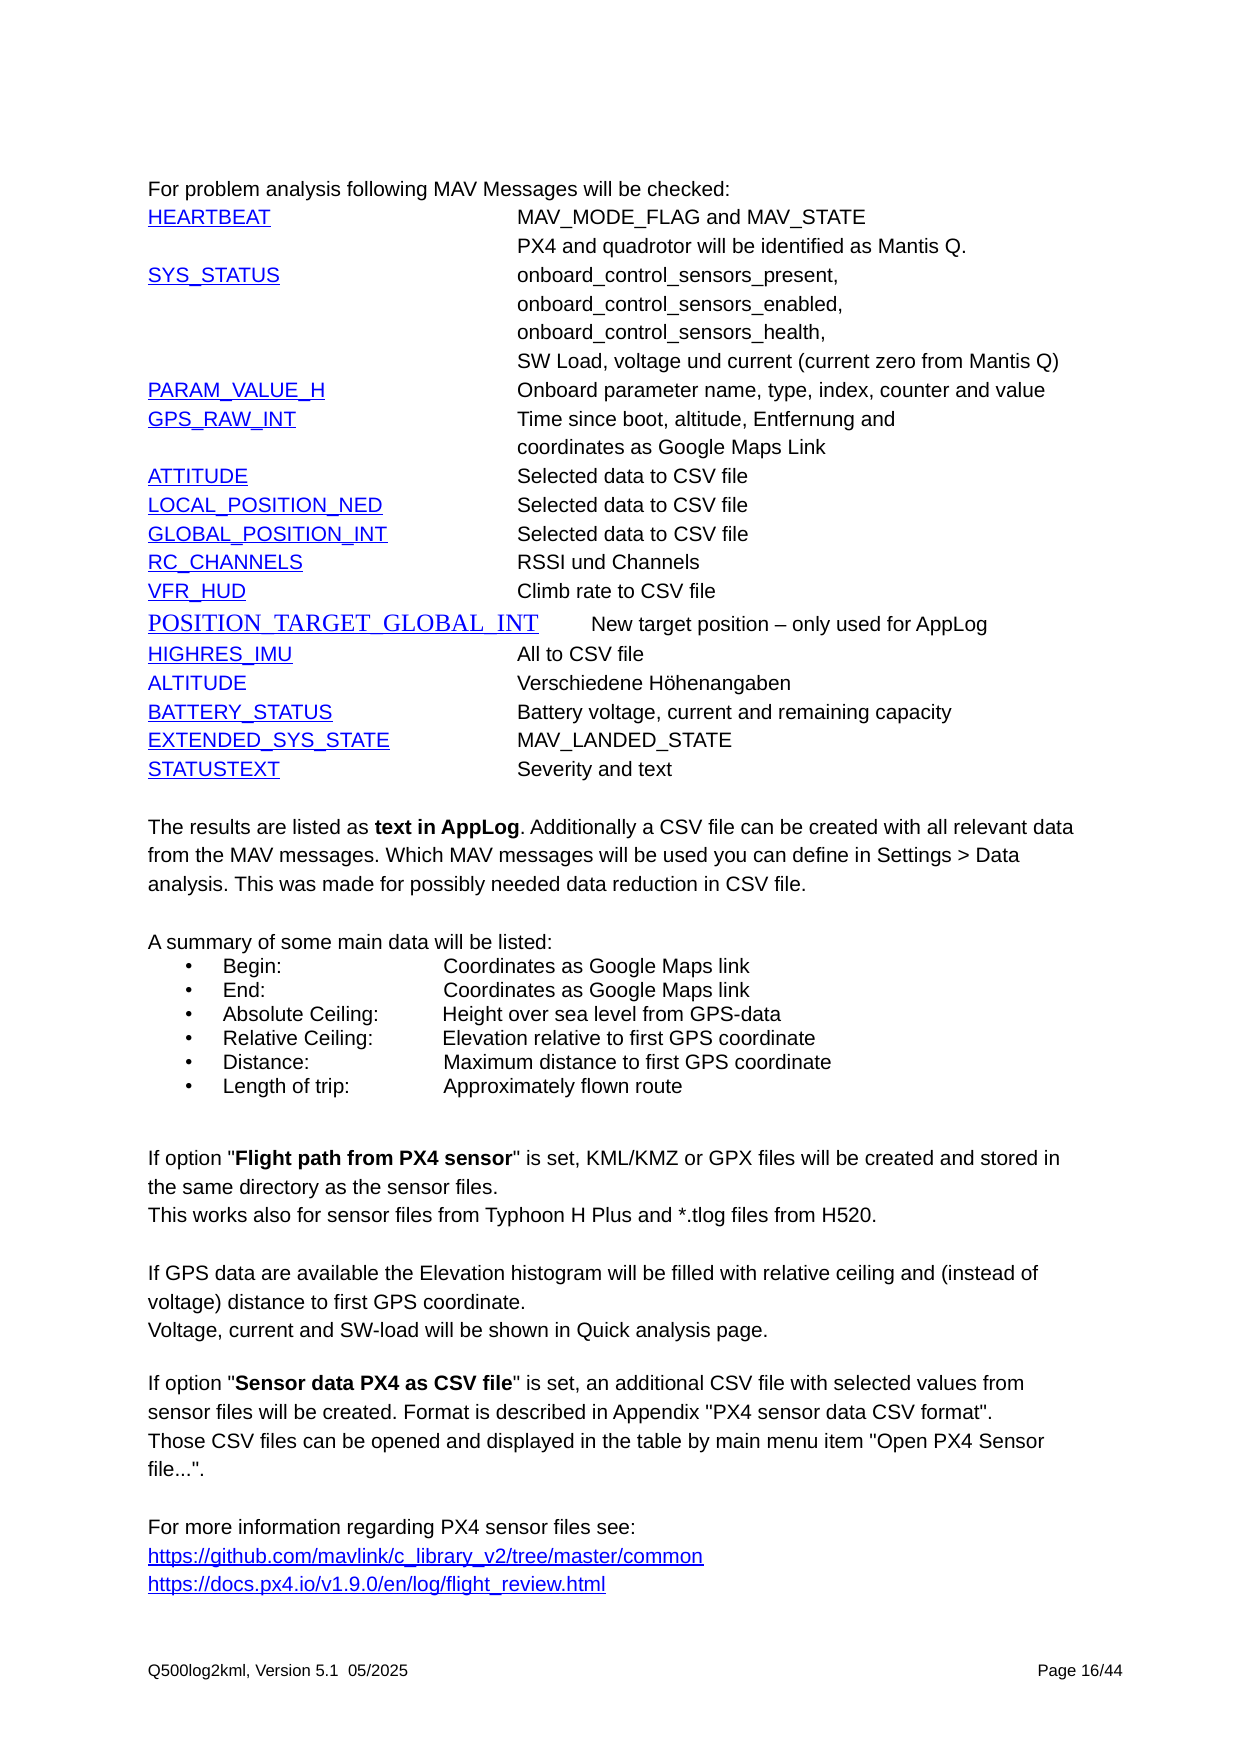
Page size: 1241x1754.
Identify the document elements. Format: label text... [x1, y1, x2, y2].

text ALTITUDE Verschiedene Höhenangaben [148, 671, 1093, 695]
list Absolute Ceiling: Height over sea level from GPS-data [185, 1002, 1093, 1026]
text Those CSV files can be opened and displayed in the table by main menu item "Open PX4 Sensor file...". [148, 1428, 1093, 1481]
list Begin: Coordinates as Google Maps link [185, 953, 1093, 978]
text The results are listed as text in AppLog. Additionally a CSV file can be created with all relevant data from the MAV messages. Which MAV messages will be used you can define in Settings > Data analysis. This was made for possibly needed data reduction in CSV file. [148, 814, 1093, 896]
list End: Coordinates as Google Maps link [185, 978, 1093, 1002]
list Relative Ceiling: Elevation relative to first GPS coordinate [185, 1026, 1093, 1050]
text RC_CHANNELS RSSI und Channels [148, 550, 1093, 574]
text BATTERY_STATUS Battery voltage, current and remaining capacity [148, 699, 1093, 723]
text LOCAL_POSITION_NED Selected data to CSV file [148, 493, 1093, 517]
text A summary of some main data will be listed: [148, 929, 1093, 953]
text Voltage, current and SW-load will be shown in Quick analysis page. [148, 1318, 1093, 1342]
text HIGHRES_IMU All to CSV file [148, 642, 1093, 666]
text GLOBAL_POSITION_INT Selected data to CSV file [148, 521, 1093, 545]
text If GPS data are available the Elevation histogram will be filled with relative ceiling and (instead of voltage) distance to first GPS coordinate. [148, 1261, 1093, 1313]
text If option "Sensor data PX4 as CSV file" is set, an additional CSV file with selected values from sensor files will be created. Format is described in Appendix "PX4 sensor data CSV format". [148, 1371, 1093, 1424]
text https://docs.px4.io/v1.9.0/en/log/flight_review.html [148, 1572, 1093, 1596]
text STATUSTEXT Severity and text [148, 757, 1093, 781]
text For problem analysis following MAV Messages will be checked: [148, 176, 1093, 200]
text For more information regarding PX4 sensor files see: [148, 1515, 1093, 1539]
text HEARTBEAT MAV_MODE_FLAG and MAV_STATE [148, 205, 1093, 229]
text GPS_RAW_INT Time since boot, altitude, Entfernung and coordinates as Google Maps Link [148, 406, 1093, 459]
list Distance: Maximum distance to first GPS coordinate [185, 1050, 1093, 1074]
text ATTITUDE Selected data to CSV file [148, 464, 1093, 488]
list Length of trip: Approximately flown route [185, 1074, 1093, 1098]
text VFR_HUD Climb rate to CSV file [148, 579, 1093, 603]
text SW Load, voltage und current (current zero from Mantis Q) [148, 349, 1093, 373]
text PX4 and quadrotor will be identified as Mantis Q. [148, 234, 1093, 258]
text EXTENDED_SYS_STATE MAV_LANDED_STATE [148, 728, 1093, 752]
text SYS_STATUS onboard_control_sensors_present, [148, 263, 1093, 287]
text POSITION_TARGET_GLOBAL_INT New target position – only used for AppLog [148, 608, 1093, 636]
text If option "Flight path from PX4 sensor" is set, KML/KMZ or GPX files will be created and stored in the same directory as the sensor files. [148, 1146, 1093, 1198]
text PARAM_VALUE_H Onboard parameter name, type, index, counter and value [148, 378, 1093, 402]
text onboard_control_sensors_enabled, [148, 291, 1093, 315]
text onboard_control_sensors_health, [148, 320, 1093, 344]
text https://github.com/mavlink/c_library_v2/tree/master/common [148, 1543, 1093, 1567]
text This works also for sensor files from Typhoon H Plus and *.tlog files from H520. [148, 1203, 1093, 1227]
